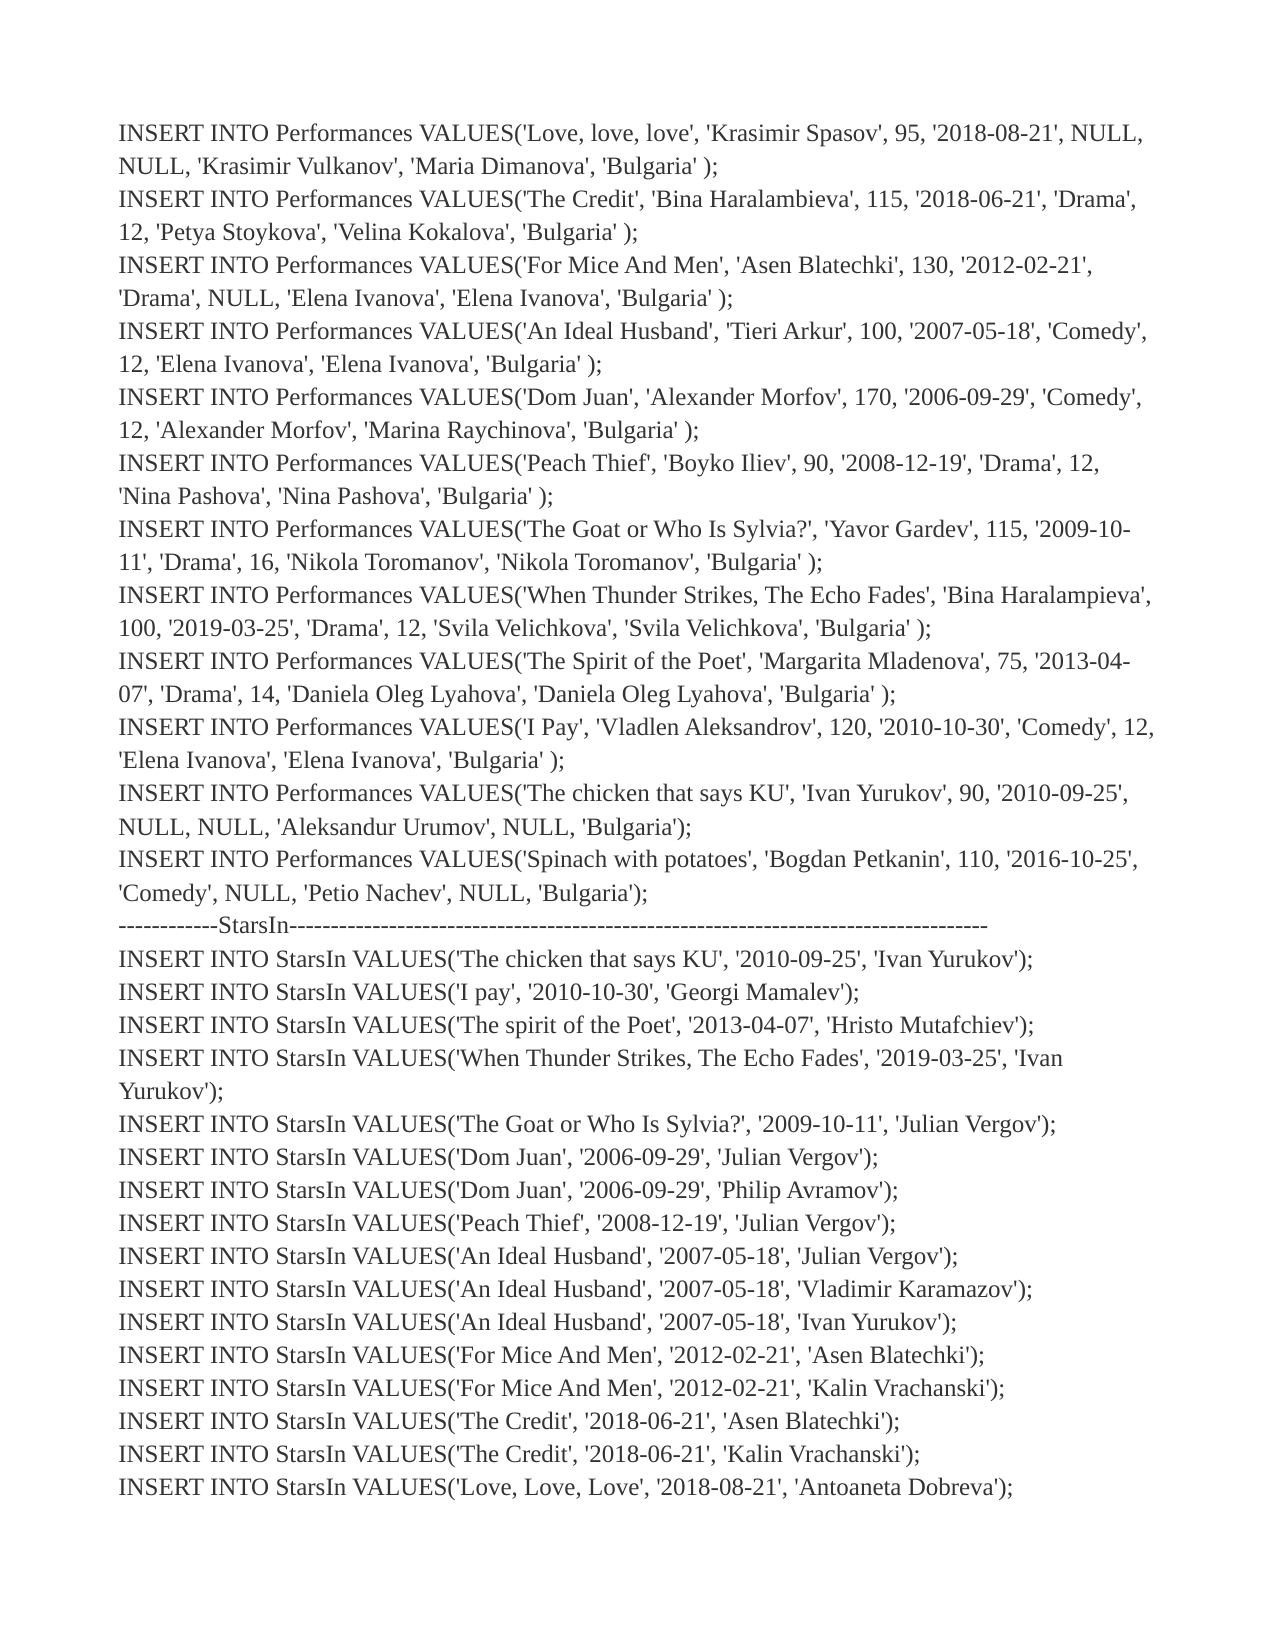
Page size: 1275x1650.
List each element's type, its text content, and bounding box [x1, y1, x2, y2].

text INSERT INTO Performances VALUES('Love, love, love', 'Krasimir Spasov', 95, '2018-08-21', NULL, NULL, 'Krasimir Vulkanov', 'Maria Dimanova', 'Bulgaria' ); INSERT INTO Performances VALUES('The Credit', 'Bina Haralambieva', 115, '2018-06-21', 'Drama', 12, 'Petya Stoykova', 'Velina Kokalova', 'Bulgaria' ); INSERT INTO Performances VALUES('For Mice And Men', 'Asen Blatechki', 130, '2012-02-21', 'Drama', NULL, 'Elena Ivanova', 'Elena Ivanova', 'Bulgaria' ); INSERT INTO Performances VALUES('An Ideal Husband', 'Tieri Arkur', 100, '2007-05-18', 'Comedy', 12, 'Elena Ivanova', 'Elena Ivanova', 'Bulgaria' ); INSERT INTO Performances VALUES('Dom Juan', 'Alexander Morfov', 170, '2006-09-29', 'Comedy', 12, 'Alexander Morfov', 'Marina Raychinova', 'Bulgaria' ); INSERT INTO Performances VALUES('Peach Thief', 'Boyko Iliev', 90, '2008-12-19', 'Drama', 12, 'Nina Pashova', 'Nina Pashova', 'Bulgaria' ); INSERT INTO Performances VALUES('The Goat or Who Is Sylvia?', 'Yavor Gardev', 115, '2009-10-11', 'Drama', 16, 'Nikola Toromanov', 'Nikola Toromanov', 'Bulgaria' ); INSERT INTO Performances VALUES('When Thunder Strikes, The Echo Fades', 'Bina Haralampieva', 100, '2019-03-25', 'Drama', 12, 'Svila Velichkova', 'Svila Velichkova', 'Bulgaria' ); INSERT INTO Performances VALUES('The Spirit of the Poet', 'Margarita Mladenova', 75, '2013-04-07', 'Drama', 14, 'Daniela Oleg Lyahova', 'Daniela Oleg Lyahova', 'Bulgaria' ); INSERT INTO Performances VALUES('I Pay', 'Vladlen Aleksandrov', 120, '2010-10-30', 'Comedy', 12, 'Elena Ivanova', 'Elena Ivanova', 'Bulgaria' ); INSERT INTO Performances VALUES('The chicken that says KU', 'Ivan Yurukov', 90, '2010-09-25', NULL, NULL, 'Aleksandur Urumov', NULL, 'Bulgaria'); INSERT INTO Performances VALUES('Spinach with potatoes', 'Bogdan Petkanin', 110, '2016-10-25', 'Comedy', NULL, 'Petio Nachev', NULL, 'Bulgaria'); [118, 118, 1157, 906]
text INSERT INTO StarsIn VALUES('The chicken that says KU', '2010-09-25', 'Ivan Yurukov'); INSERT INTO StarsIn VALUES('I pay', '2010-10-30', 'Georgi Mamalev'); INSERT INTO StarsIn VALUES('The spirit of the Poet', '2013-04-07', 'Hristo Mutafchiev'); INSERT INTO StarsIn VALUES('When Thunder Strikes, The Echo Fades', '2019-03-25', 'Ivan Yurukov'); INSERT INTO StarsIn VALUES('The Goat or Who Is Sylvia?', '2009-10-11', 'Julian Vergov'); INSERT INTO StarsIn VALUES('Dom Juan', '2006-09-29', 'Julian Vergov'); INSERT INTO StarsIn VALUES('Dom Juan', '2006-09-29', 'Philip Avramov'); INSERT INTO StarsIn VALUES('Peach Thief', '2008-12-19', 'Julian Vergov'); INSERT INTO StarsIn VALUES('An Ideal Husband', '2007-05-18', 'Julian Vergov'); INSERT INTO StarsIn VALUES('An Ideal Husband', '2007-05-18', 'Vladimir Karamazov'); INSERT INTO StarsIn VALUES('An Ideal Husband', '2007-05-18', 'Ivan Yurukov'); INSERT INTO StarsIn VALUES('For Mice And Men', '2012-02-21', 'Asen Blatechki'); INSERT INTO StarsIn VALUES('For Mice And Men', '2012-02-21', 'Kalin Vrachanski'); INSERT INTO StarsIn VALUES('The Credit', '2018-06-21', 'Asen Blatechki'); INSERT INTO StarsIn VALUES('The Credit', '2018-06-21', 'Kalin Vrachanski'); INSERT INTO StarsIn VALUES('Love, Love, Love', '2018-08-21', 'Antoaneta Dobreva'); [118, 944, 1157, 1501]
text ------------StarsIn------------------------------------------------------------------------------------ [118, 911, 1157, 939]
